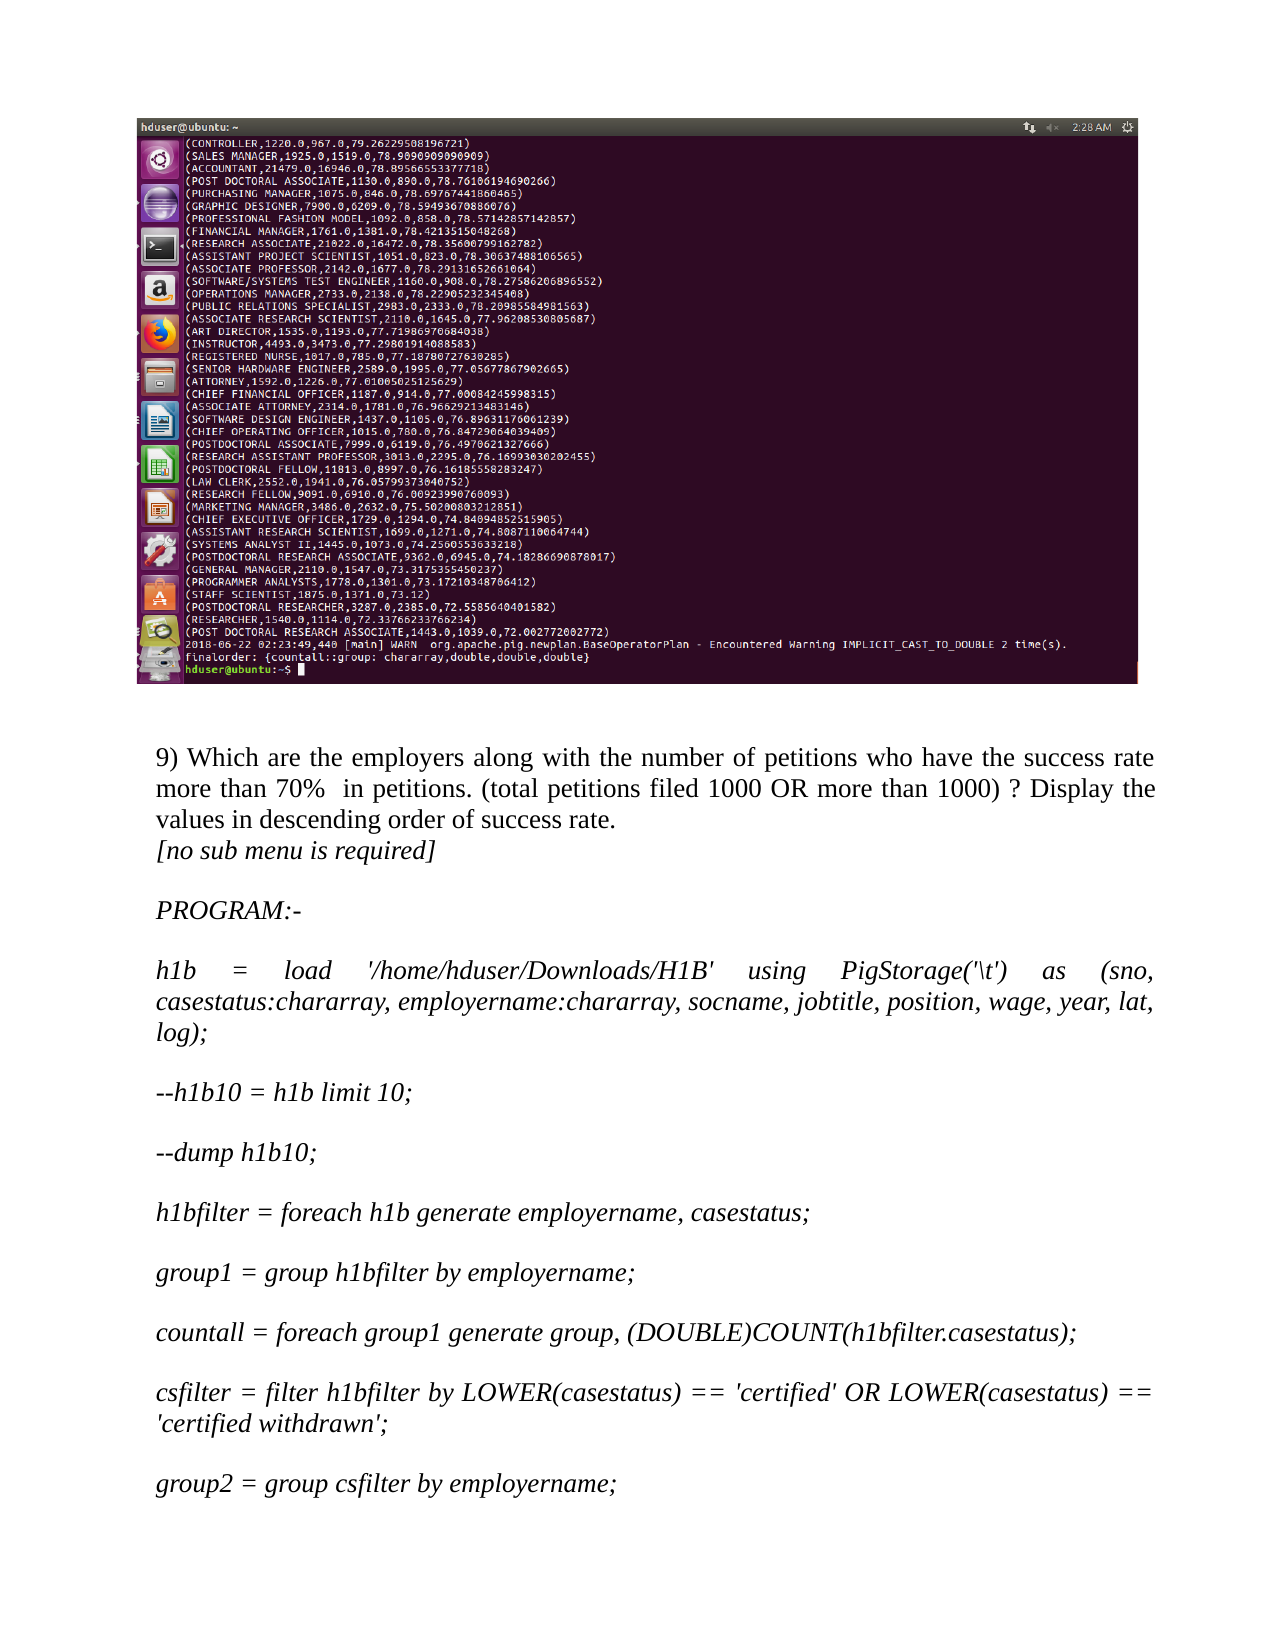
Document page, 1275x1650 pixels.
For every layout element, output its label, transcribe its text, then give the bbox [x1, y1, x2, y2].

text group1 = group h1bfilter by employername; [156, 1256, 1157, 1287]
text csfilter = filter h1bfilter by LOWER(casestatus) == 'certified' OR LOWER(casestatus) == 'certified withdrawn'; [156, 1376, 1157, 1438]
text --h1b10 = h1b limit 10; [156, 1076, 1157, 1107]
text countall = foreach group1 generate group, (DOUBLE)COUNT(h1bfilter.casestatus); [156, 1316, 1157, 1347]
picture [136, 118, 1139, 684]
text 9) Which are the employers along with the number of petitions who have the success rate more than 70% in petitions. (total petitions filed 1000 OR more than 1000) ? Display the values in descending order of success rate. [156, 741, 1157, 834]
text --dump h1b10; [156, 1136, 1157, 1167]
text [no sub menu is required] [156, 834, 1157, 866]
text h1b = load '/home/hduser/Downloads/H1B' using PigStorage('\t') as (sno, casestatus:chararray, employername:chararray, socname, jobtitle, position, wage, year, lat, log); [156, 954, 1157, 1048]
text h1bfilter = foreach h1b generate employername, casestatus; [156, 1196, 1157, 1227]
text PROGRAM:- [156, 894, 1157, 925]
text group2 = group csfilter by employername; [156, 1467, 1157, 1498]
